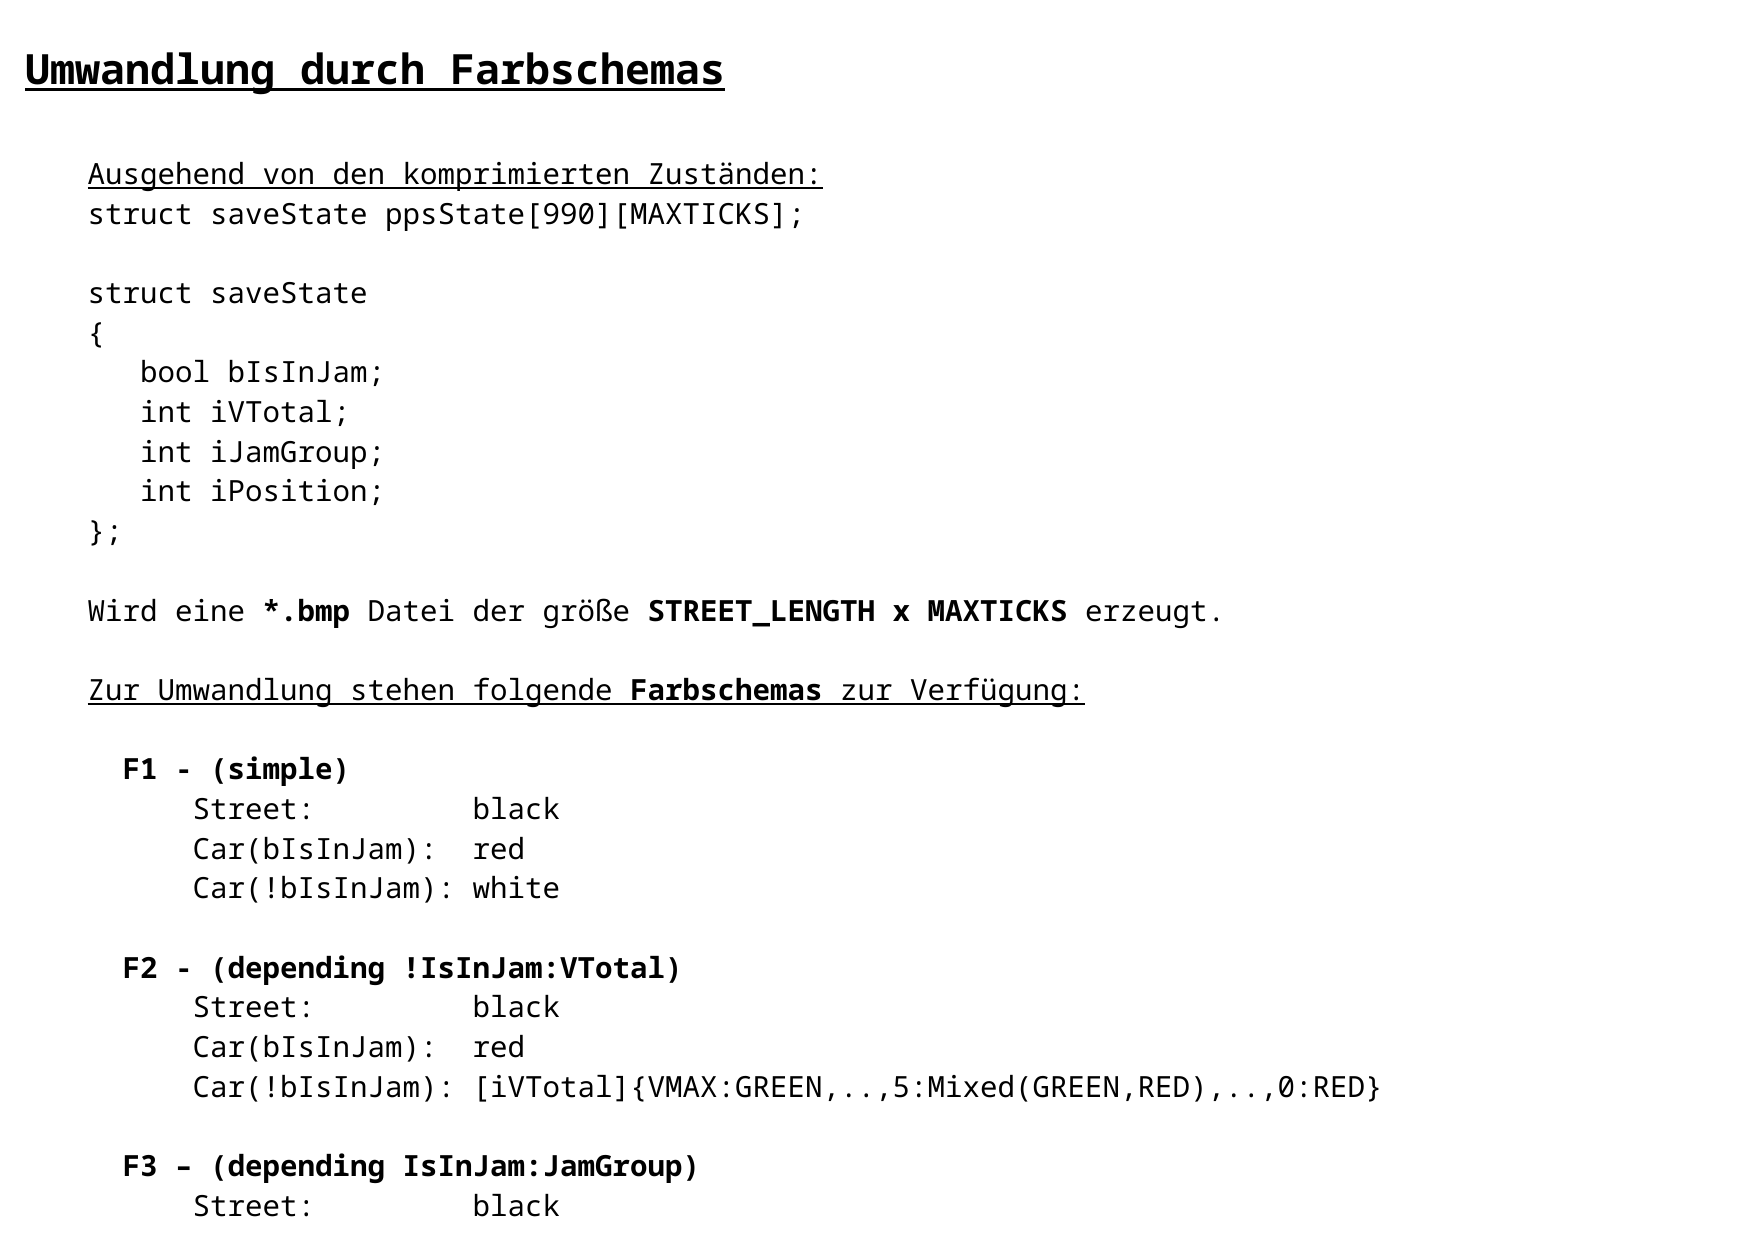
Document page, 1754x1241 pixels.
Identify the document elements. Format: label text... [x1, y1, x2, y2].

text Street: black [0, 987, 1754, 1026]
text Car(!bIsInJam): white [0, 868, 1754, 907]
text Wird eine *.bmp Datei der größe STREET_LENGTH x MAXTICKS erzeugt. [0, 590, 1754, 629]
text int iVTotal; [0, 391, 1754, 431]
text struct saveState ppsState[990][MAXTICKS]; [0, 193, 1754, 233]
text Street: black [0, 1185, 1754, 1225]
text int iPosition; [0, 471, 1754, 510]
text Zur Umwandlung stehen folgende Farbschemas zur Verfügung: [0, 669, 1754, 709]
text Car(bIsInJam): red [0, 1026, 1754, 1066]
text Street: black [0, 788, 1754, 828]
text bool bIsInJam; [0, 352, 1754, 391]
text }; [0, 510, 1754, 550]
text F1 - (simple) [0, 748, 1754, 788]
text int iJamGroup; [0, 431, 1754, 471]
text Ausgehend von den komprimierten Zuständen: [0, 153, 1754, 193]
text Car(!bIsInJam): [iVTotal]{VMAX:GREEN,..,5:Mixed(GREEN,RED),..,0:RED} [0, 1066, 1754, 1106]
text { [0, 312, 1754, 352]
text Umwandlung durch Farbschemas [0, 40, 1754, 96]
text Car(bIsInJam): red [0, 828, 1754, 868]
text F2 - (depending !IsInJam:VTotal) [0, 947, 1754, 987]
text F3 – (depending IsInJam:JamGroup) [0, 1145, 1754, 1185]
text struct saveState [0, 272, 1754, 312]
